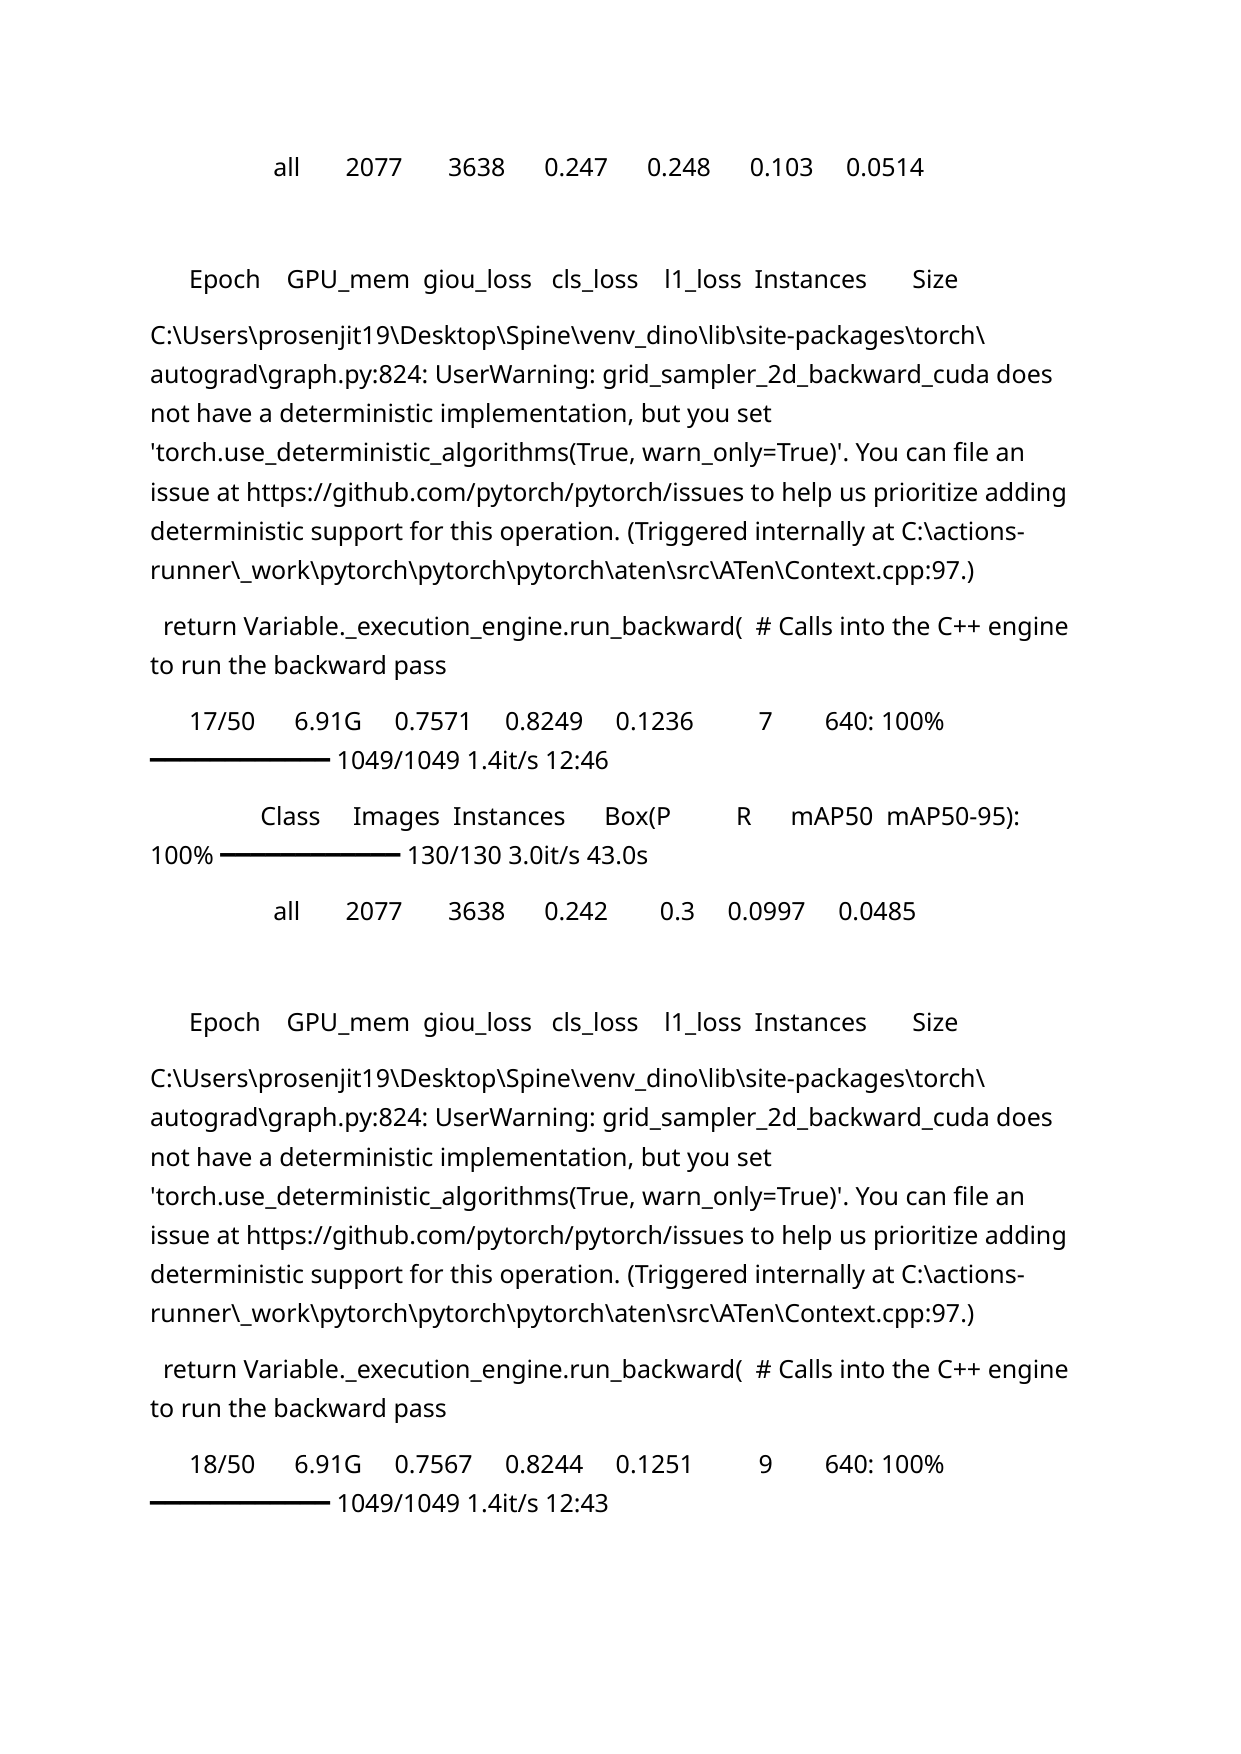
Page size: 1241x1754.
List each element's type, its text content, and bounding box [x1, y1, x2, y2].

text all 2077 3638 0.247 0.248 0.103 0.0514 [150, 150, 1090, 184]
text Class Images Instances Box(P R mAP50 mAP50-95): 100% ━━━━━━━━━━━━ 130/130 3.0it/s 43.0s [150, 798, 1090, 872]
text return Variable._execution_engine.run_backward( # Calls into the C++ engine to run the backward pass [150, 608, 1090, 682]
text 17/50 6.91G 0.7571 0.8249 0.1236 7 640: 100% ━━━━━━━━━━━━ 1049/1049 1.4it/s 12:46 [150, 703, 1090, 777]
text all 2077 3638 0.242 0.3 0.0997 0.0485 [150, 893, 1090, 927]
text C:\Users\prosenjit19\Desktop\Spine\venv_dino\lib\site-packages\torch\autograd\graph.py:824: UserWarning: grid_sampler_2d_backward_cuda does not have a deterministic implementation, but you set 'torch.use_deterministic_algorithms(True, warn_only=True)'. You can file an issue at https://github.com/pytorch/pytorch/issues to help us prioritize adding deterministic support for this operation. (Triggered internally at C:\actions-runner\_work\pytorch\pytorch\pytorch\aten\src\ATen\Context.cpp:97.) [150, 1061, 1090, 1330]
text 18/50 6.91G 0.7567 0.8244 0.1251 9 640: 100% ━━━━━━━━━━━━ 1049/1049 1.4it/s 12:43 [150, 1447, 1090, 1520]
text C:\Users\prosenjit19\Desktop\Spine\venv_dino\lib\site-packages\torch\autograd\graph.py:824: UserWarning: grid_sampler_2d_backward_cuda does not have a deterministic implementation, but you set 'torch.use_deterministic_algorithms(True, warn_only=True)'. You can file an issue at https://github.com/pytorch/pytorch/issues to help us prioritize adding deterministic support for this operation. (Triggered internally at C:\actions-runner\_work\pytorch\pytorch\pytorch\aten\src\ATen\Context.cpp:97.) [150, 317, 1090, 587]
text return Variable._execution_engine.run_backward( # Calls into the C++ engine to run the backward pass [150, 1352, 1090, 1425]
text Epoch GPU_mem giou_loss cls_loss l1_loss Instances Size [150, 1005, 1090, 1039]
text Epoch GPU_mem giou_loss cls_loss l1_loss Instances Size [150, 262, 1090, 296]
